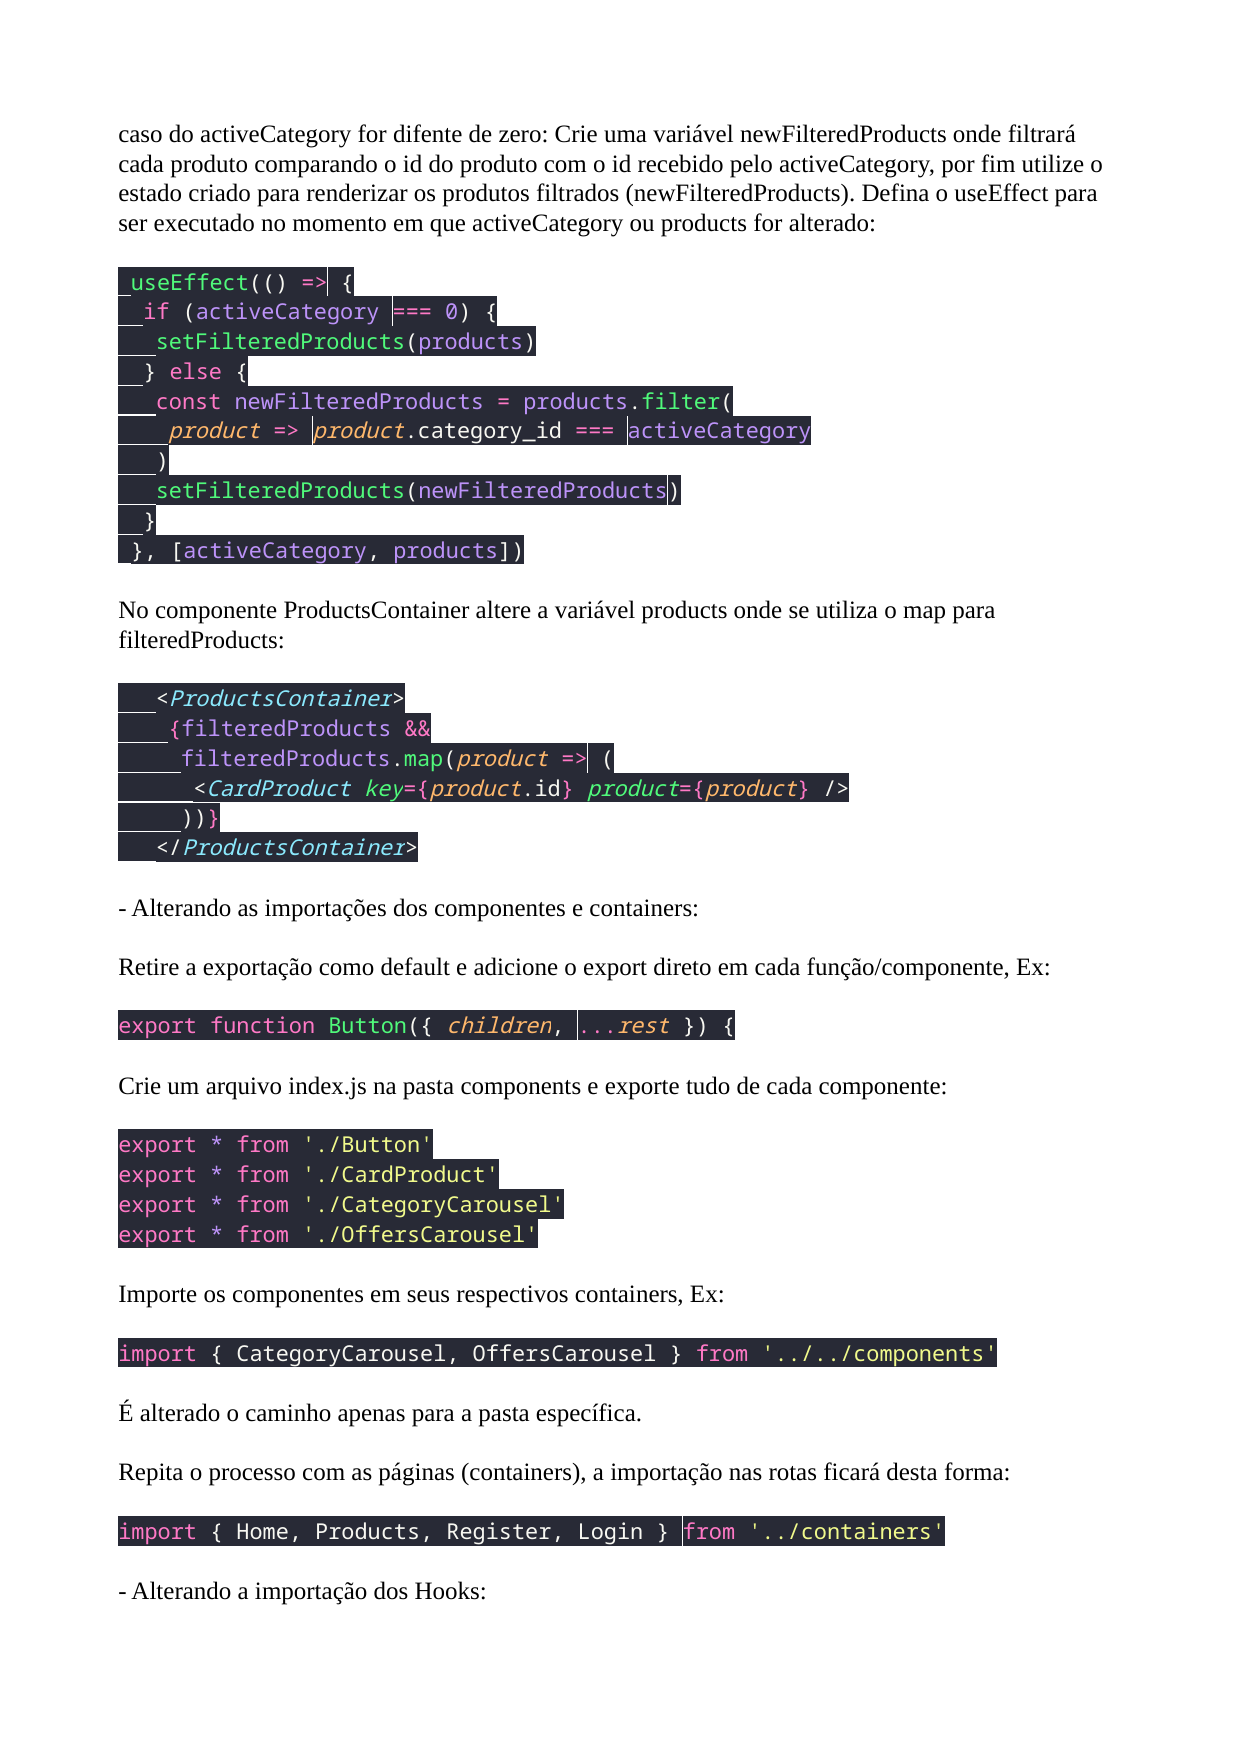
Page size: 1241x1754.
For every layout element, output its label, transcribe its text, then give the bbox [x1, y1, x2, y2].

text <CardProduct key={product.id} product={product} /> [118, 773, 1122, 802]
text setFilteredProducts(products) [118, 326, 1122, 356]
text if (activeCategory === 0) { [118, 296, 1122, 326]
text }, [activeCategory, products]) [118, 535, 1122, 564]
text Crie um arquivo index.js na pasta components e exporte tudo de cada componente: [118, 1070, 1122, 1099]
text setFilteredProducts(newFilteredProducts) [118, 475, 1122, 505]
text export * from './CategoryCarousel' [118, 1189, 1122, 1219]
text useEffect(() => { [118, 267, 1122, 296]
text import { CategoryCarousel, OffersCarousel } from '../../components' [118, 1337, 1122, 1367]
text - Alterando a importação dos Hooks: [118, 1575, 1122, 1605]
text export * from './OffersCarousel' [118, 1219, 1122, 1248]
text No componente ProductsContainer altere a variável products onde se utiliza o map para filteredProducts: [118, 594, 1122, 653]
text ))} [118, 802, 1122, 832]
text const newFilteredProducts = products.filter( [118, 386, 1122, 416]
text product => product.category_id === activeCategory [118, 416, 1122, 445]
text É alterado o caminho apenas para a pasta específica. [118, 1397, 1122, 1427]
text {filteredProducts && [118, 713, 1122, 743]
text Repita o processo com as páginas (containers), a importação nas rotas ficará desta forma: [118, 1456, 1122, 1486]
text - Alterando as importações dos componentes e containers: [118, 892, 1122, 921]
text } else { [118, 356, 1122, 386]
text ) [118, 445, 1122, 475]
text export * from './Button' [118, 1129, 1122, 1159]
text export function Button({ children, ...rest }) { [118, 1010, 1122, 1040]
text } [118, 505, 1122, 535]
text export * from './CardProduct' [118, 1159, 1122, 1189]
text import { Home, Products, Register, Login } from '../containers' [118, 1516, 1122, 1546]
text </ProductsContainer> [118, 832, 1122, 862]
text caso do activeCategory for difente de zero: Crie uma variável newFilteredProducts onde filtrará cada produto comparando o id do produto com o id recebido pelo activeCategory, por fim utilize o estado criado para renderizar os produtos filtrados (newFilteredProducts). Defina o useEffect para ser executado no momento em que activeCategory ou products for alterado: [118, 118, 1122, 237]
text Retire a exportação como default e adicione o export direto em cada função/componente, Ex: [118, 951, 1122, 981]
text filteredProducts.map(product => ( [118, 743, 1122, 773]
text <ProductsContainer> [118, 683, 1122, 713]
text Importe os componentes em seus respectivos containers, Ex: [118, 1278, 1122, 1308]
